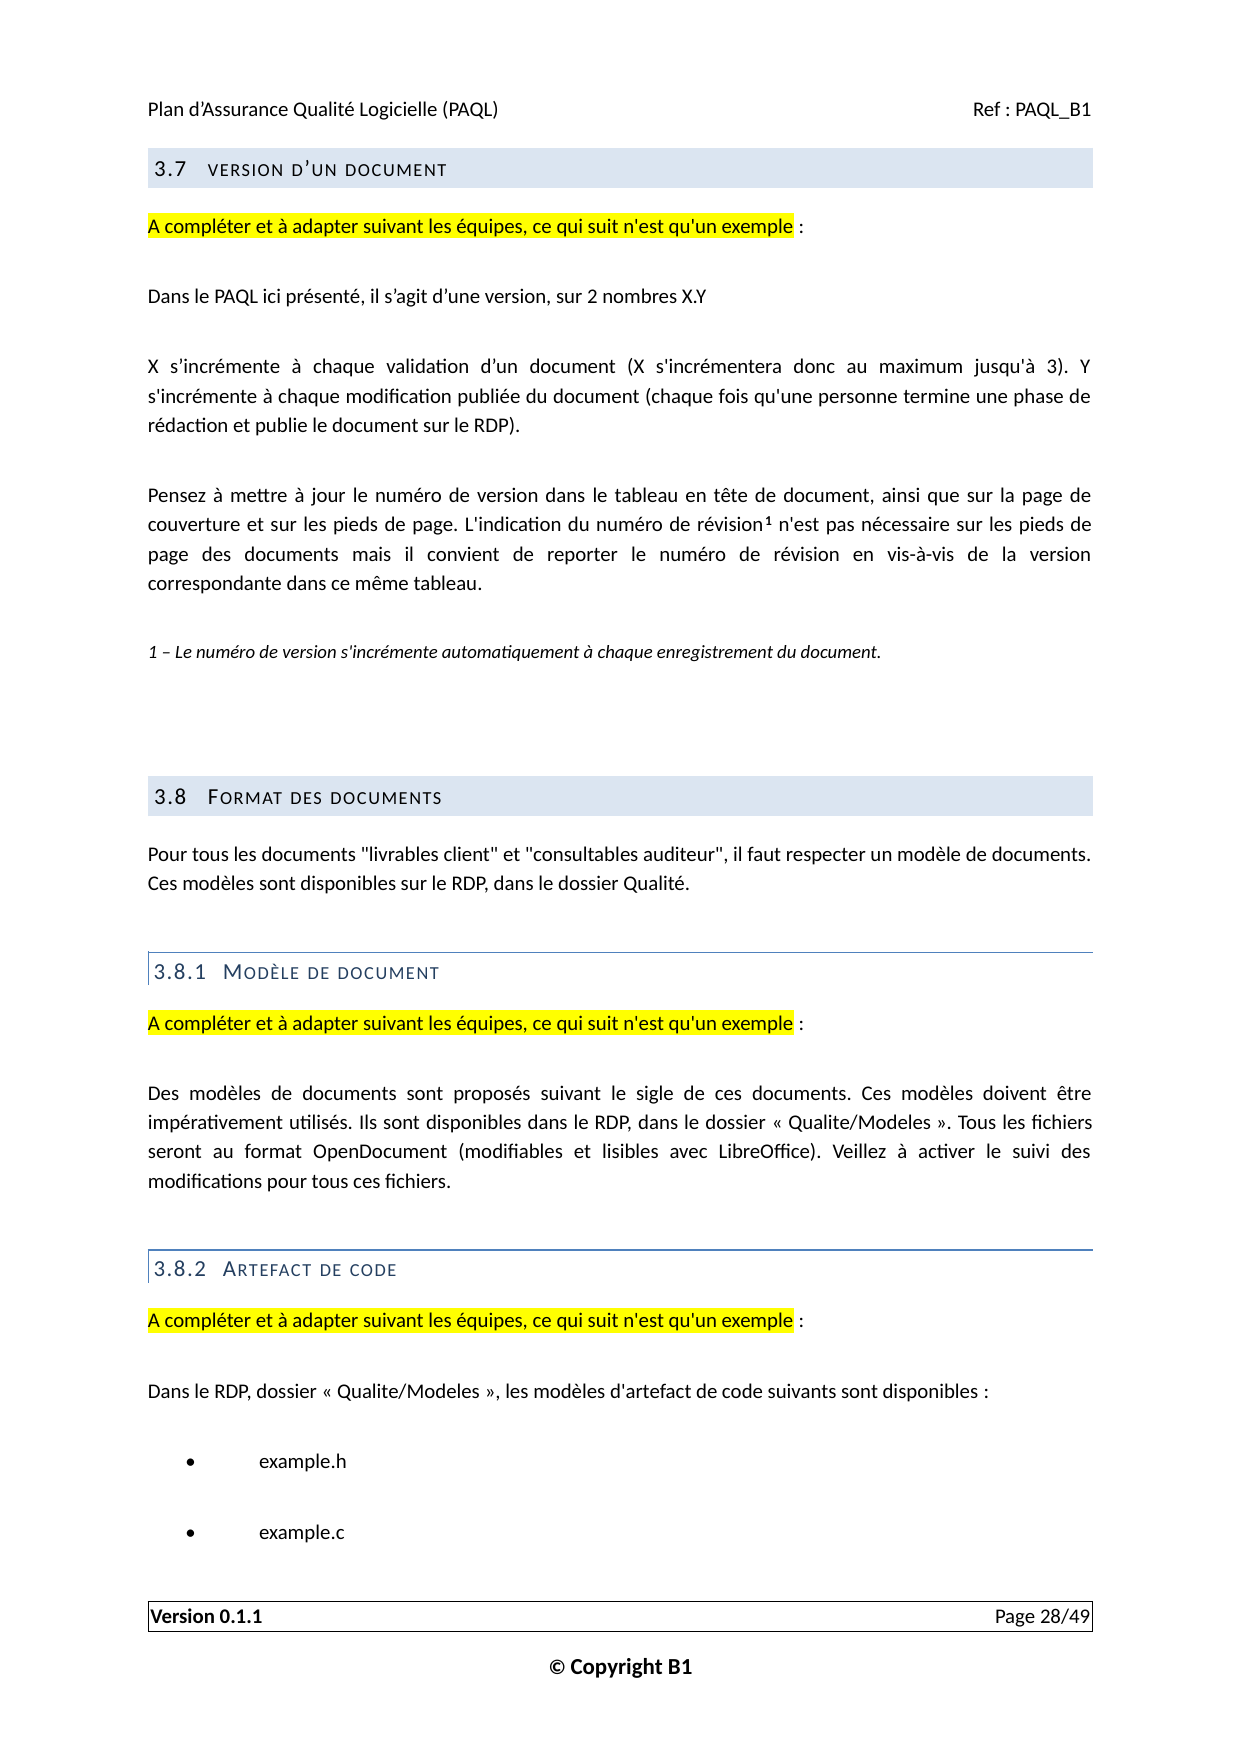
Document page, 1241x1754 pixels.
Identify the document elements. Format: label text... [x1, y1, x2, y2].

text Pour tous les documents "livrables client" et "consultables auditeur", il faut respecter un modèle de documents. Ces modèles sont disponibles sur le RDP, dans le dossier Qualité. [148, 841, 1093, 896]
list example.h [185, 1448, 1093, 1474]
text A compléter et à adapter suivant les équipes, ce qui suit n'est qu'un exemple : [148, 1307, 1093, 1333]
list Modèle de document [149, 953, 1093, 985]
list Format des documents [154, 782, 1086, 810]
text A compléter et à adapter suivant les équipes, ce qui suit n'est qu'un exemple : [148, 213, 1093, 238]
list Artefact de code [149, 1251, 1093, 1283]
text Dans le PAQL ici présenté, il s’agit d’une version, sur 2 nombres X.Y [148, 283, 1093, 309]
list example.c [185, 1519, 1093, 1545]
list version d’un document [154, 154, 1086, 182]
text Dans le RDP, dossier « Qualite/Modeles », les modèles d'artefact de code suivants sont disponibles : [148, 1378, 1093, 1403]
text X s’incrémente à chaque validation d’un document (X s'incrémentera donc au maximum jusqu'à 3). Y s'incrémente à chaque modification publiée du document (chaque fois qu'une personne termine une phase de rédaction et publie le document sur le RDP). [148, 354, 1093, 437]
text 1 – Le numéro de version s'incrémente automatiquement à chaque enregistrement du document. [148, 640, 1093, 663]
text A compléter et à adapter suivant les équipes, ce qui suit n'est qu'un exemple : [148, 1010, 1093, 1035]
text Pensez à mettre à jour le numéro de version dans le tableau en tête de document, ainsi que sur la page de couverture et sur les pieds de page. L'indication du numéro de révision1 n'est pas nécessaire sur les pieds de page des documents mais il convient de reporter le numéro de révision en vis-à-vis de la version correspondante dans ce même tableau. [148, 482, 1093, 595]
text Des modèles de documents sont proposés suivant le sigle de ces documents. Ces modèles doivent être impérativement utilisés. Ils sont disponibles dans le RDP, dans le dossier « Qualite/Modeles ». Tous les fichiers seront au format OpenDocument (modifiables et lisibles avec LibreOffice). Veillez à activer le suivi des modifications pour tous ces fichiers. [148, 1080, 1093, 1193]
